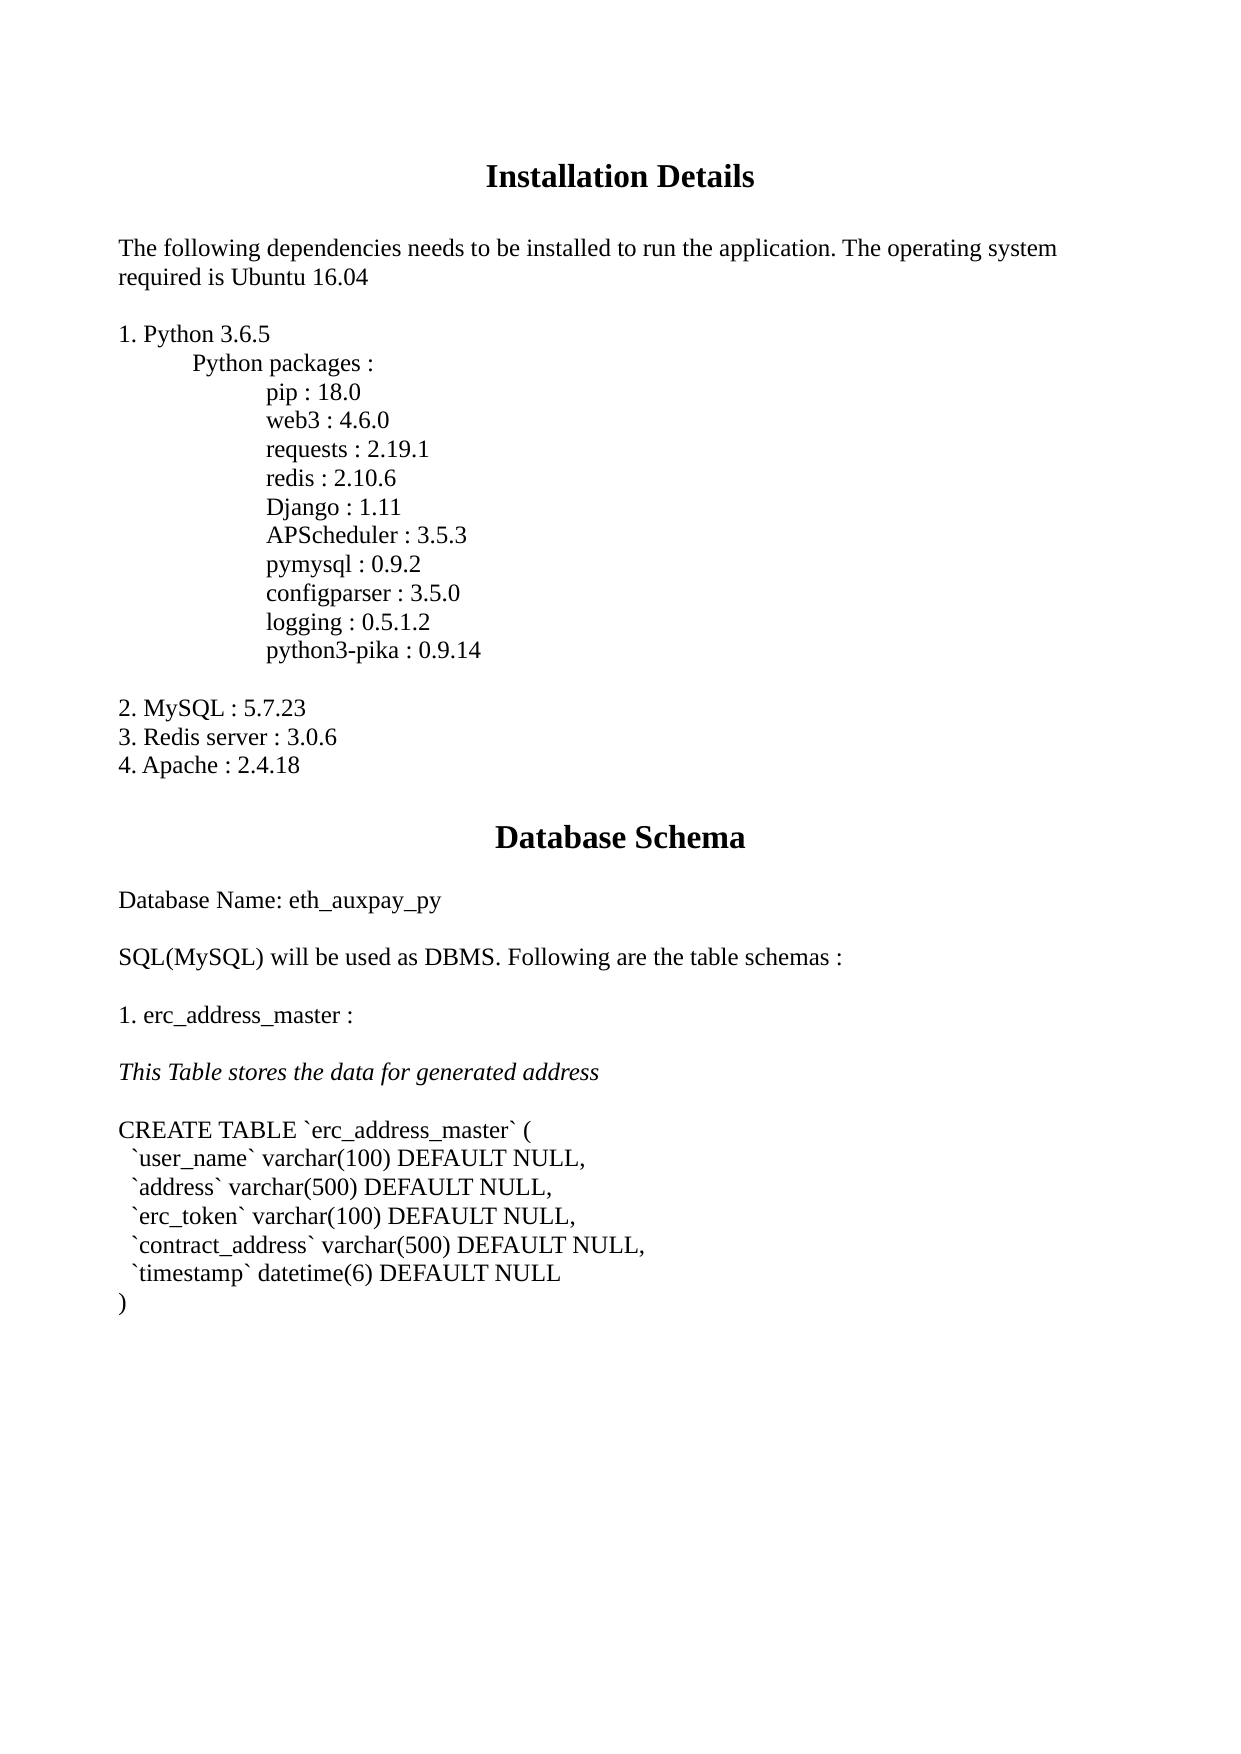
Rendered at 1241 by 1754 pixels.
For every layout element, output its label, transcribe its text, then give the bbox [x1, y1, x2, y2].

text Installation Details [118, 156, 1122, 195]
text APScheduler : 3.5.3 [118, 521, 1122, 549]
text web3 : 4.6.0 [118, 406, 1122, 434]
text SQL(MySQL) will be used as DBMS. Following are the table schemas : [118, 942, 1122, 971]
text `timestamp` datetime(6) DEFAULT NULL [118, 1258, 1122, 1287]
text `user_name` varchar(100) DEFAULT NULL, [118, 1143, 1122, 1172]
text 1. Python 3.6.5 [118, 319, 1122, 348]
text Database Name: eth_auxpay_py [118, 885, 1122, 913]
text This Table stores the data for generated address [118, 1057, 1122, 1086]
text `erc_token` varchar(100) DEFAULT NULL, [118, 1201, 1122, 1230]
text pymysql : 0.9.2 [118, 549, 1122, 578]
text The following dependencies needs to be installed to run the application. The operating system required is Ubuntu 16.04 [118, 233, 1122, 291]
text `contract_address` varchar(500) DEFAULT NULL, [118, 1230, 1122, 1258]
text CREATE TABLE `erc_address_master` ( [118, 1115, 1122, 1143]
text Django : 1.11 [118, 492, 1122, 521]
text 2. MySQL : 5.7.23 [118, 693, 1122, 722]
text 4. Apache : 2.4.18 [118, 751, 1122, 779]
text Database Schema [118, 818, 1122, 856]
text 1. erc_address_master : [118, 1000, 1122, 1028]
text python3-pika : 0.9.14 [118, 636, 1122, 664]
text pip : 18.0 [118, 377, 1122, 406]
text configparser : 3.5.0 [118, 578, 1122, 607]
text logging : 0.5.1.2 [118, 607, 1122, 636]
text 3. Redis server : 3.0.6 [118, 722, 1122, 751]
text ) [118, 1287, 1122, 1316]
text `address` varchar(500) DEFAULT NULL, [118, 1172, 1122, 1201]
text redis : 2.10.6 [118, 463, 1122, 492]
text Python packages : [118, 348, 1122, 377]
text requests : 2.19.1 [118, 434, 1122, 463]
